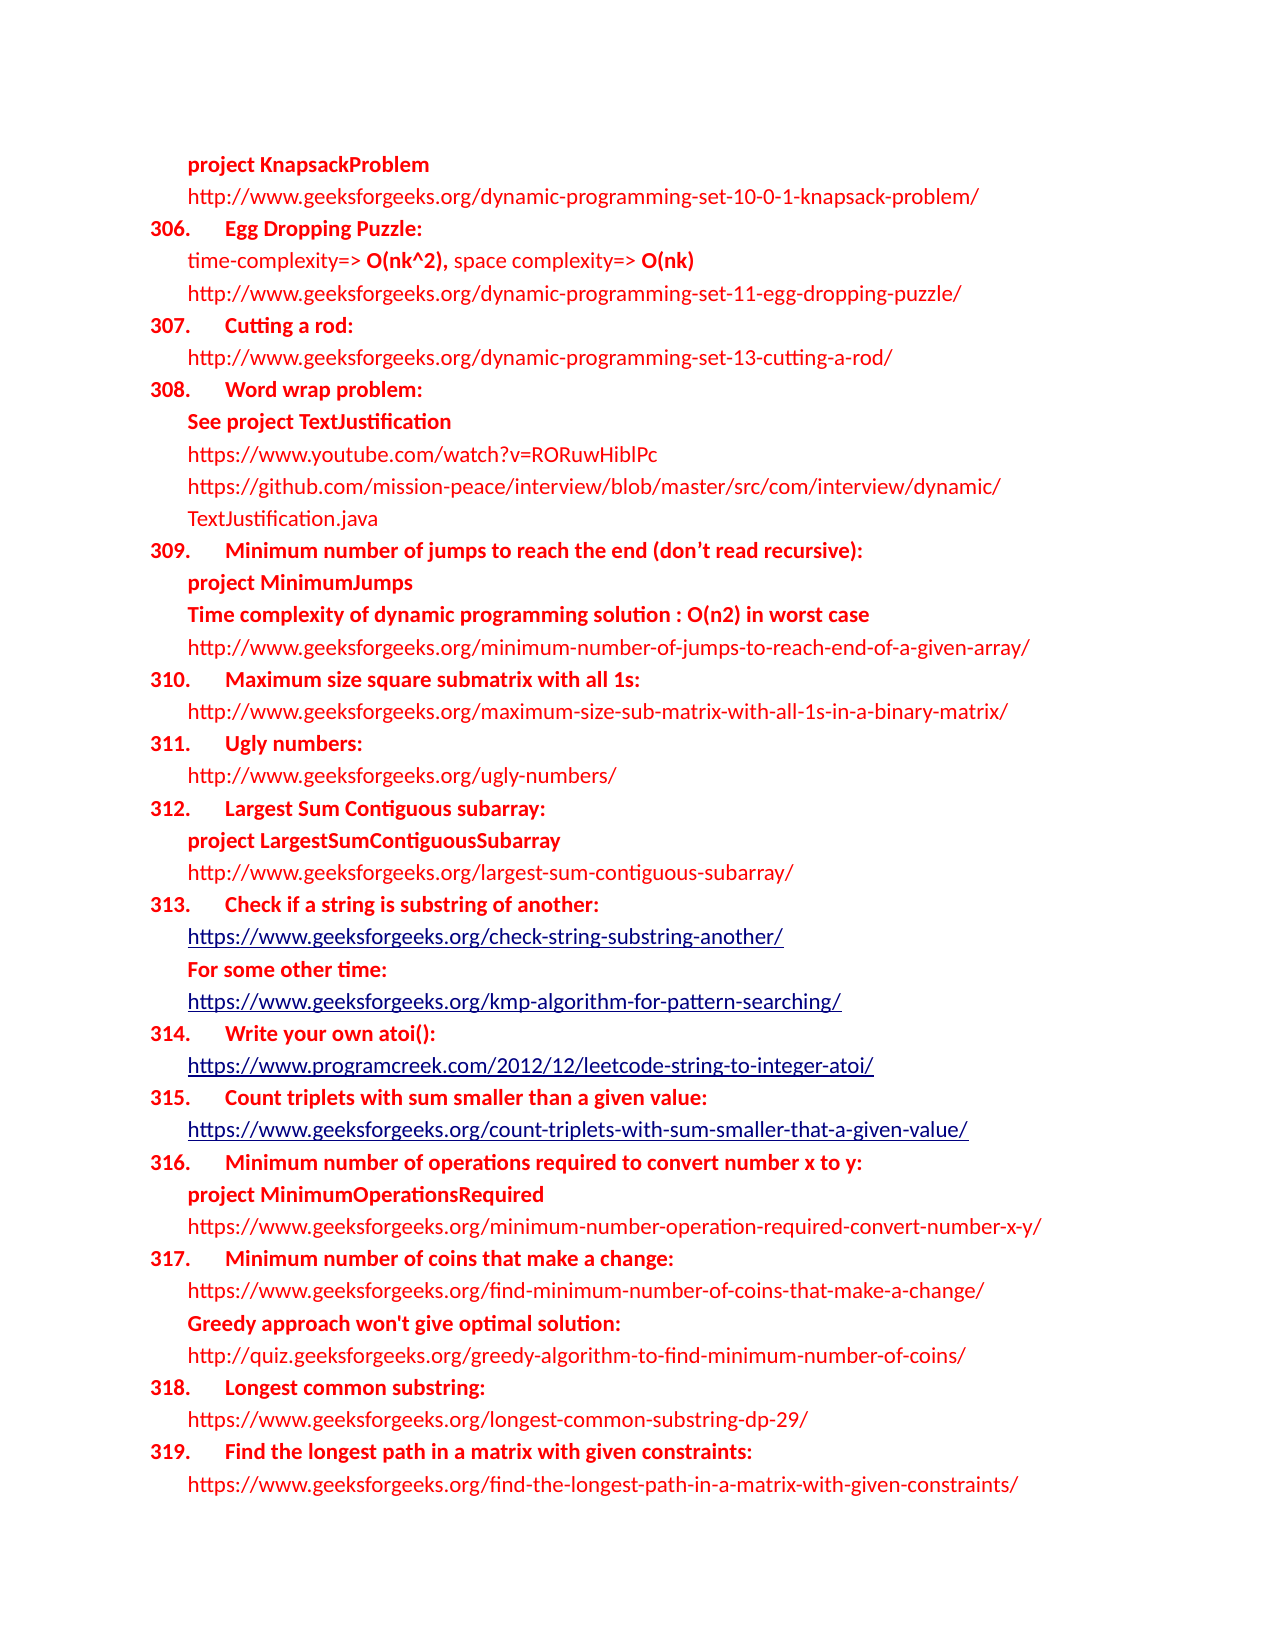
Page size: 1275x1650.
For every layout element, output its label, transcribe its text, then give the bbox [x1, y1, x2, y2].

list https://www.geeksforgeeks.org/count-triplets-with-sum-smaller-that-a-given-value/ [150, 1116, 1125, 1144]
list https://www.geeksforgeeks.org/minimum-number-operation-required-convert-number-x-y/ [150, 1212, 1125, 1240]
list See project TextJustification [150, 407, 1125, 436]
list Word wrap problem: [150, 375, 1125, 403]
list http://www.geeksforgeeks.org/ugly-numbers/ [150, 762, 1125, 789]
list https://www.youtube.com/watch?v=RORuwHiblPc [150, 440, 1125, 468]
list Find the longest path in a matrix with given constraints: [150, 1437, 1125, 1466]
list Longest common substring: [150, 1373, 1125, 1401]
list Cutting a rod: [150, 311, 1125, 339]
list project KnapsackProblem [150, 150, 1125, 178]
list Minimum number of coins that make a change: [150, 1244, 1125, 1272]
list Largest Sum Contiguous subarray: [150, 794, 1125, 822]
list Count triplets with sum smaller than a given value: [150, 1083, 1125, 1111]
list Ugly numbers: [150, 729, 1125, 757]
list Write your own atoi(): [150, 1019, 1125, 1047]
list project MinimumOperationsRequired [150, 1180, 1125, 1208]
list http://www.geeksforgeeks.org/maximum-size-sub-matrix-with-all-1s-in-a-binary-matrix/ [150, 697, 1125, 725]
list https://github.com/mission-peace/interview/blob/master/src/com/interview/dynamic/TextJustification.java [150, 472, 1125, 532]
list https://www.geeksforgeeks.org/find-the-longest-path-in-a-matrix-with-given-constraints/ [150, 1470, 1125, 1498]
list project LargestSumContiguousSubarray [150, 826, 1125, 854]
list Greedy approach won't give optimal solution: [150, 1309, 1125, 1337]
list http://www.geeksforgeeks.org/dynamic-programming-set-13-cutting-a-rod/ [150, 343, 1125, 371]
list https://www.geeksforgeeks.org/check-string-substring-another/ [150, 922, 1125, 951]
list For some other time: [150, 955, 1125, 983]
list Minimum number of jumps to reach the end (don’t read recursive): [150, 536, 1125, 564]
list http://quiz.geeksforgeeks.org/greedy-algorithm-to-find-minimum-number-of-coins/ [150, 1341, 1125, 1369]
list http://www.geeksforgeeks.org/largest-sum-contiguous-subarray/ [150, 858, 1125, 886]
list https://www.geeksforgeeks.org/find-minimum-number-of-coins-that-make-a-change/ [150, 1277, 1125, 1304]
list https://www.geeksforgeeks.org/kmp-algorithm-for-pattern-searching/ [150, 987, 1125, 1015]
list Egg Dropping Puzzle: [150, 214, 1125, 242]
list https://www.geeksforgeeks.org/longest-common-substring-dp-29/ [150, 1405, 1125, 1433]
list http://www.geeksforgeeks.org/dynamic-programming-set-11-egg-dropping-puzzle/ [150, 279, 1125, 307]
list time-complexity=> O(nk^2), space complexity=> O(nk) [150, 247, 1125, 274]
list Maximum size square submatrix with all 1s: [150, 665, 1125, 693]
list Minimum number of operations required to convert number x to y: [150, 1148, 1125, 1176]
list Time complexity of dynamic programming solution : O(n2) in worst case [150, 601, 1125, 629]
list https://www.programcreek.com/2012/12/leetcode-string-to-integer-atoi/ [150, 1051, 1125, 1079]
list http://www.geeksforgeeks.org/minimum-number-of-jumps-to-reach-end-of-a-given-array/ [150, 633, 1125, 661]
list project MinimumJumps [150, 568, 1125, 596]
list http://www.geeksforgeeks.org/dynamic-programming-set-10-0-1-knapsack-problem/ [150, 182, 1125, 210]
list Check if a string is substring of another: [150, 890, 1125, 918]
